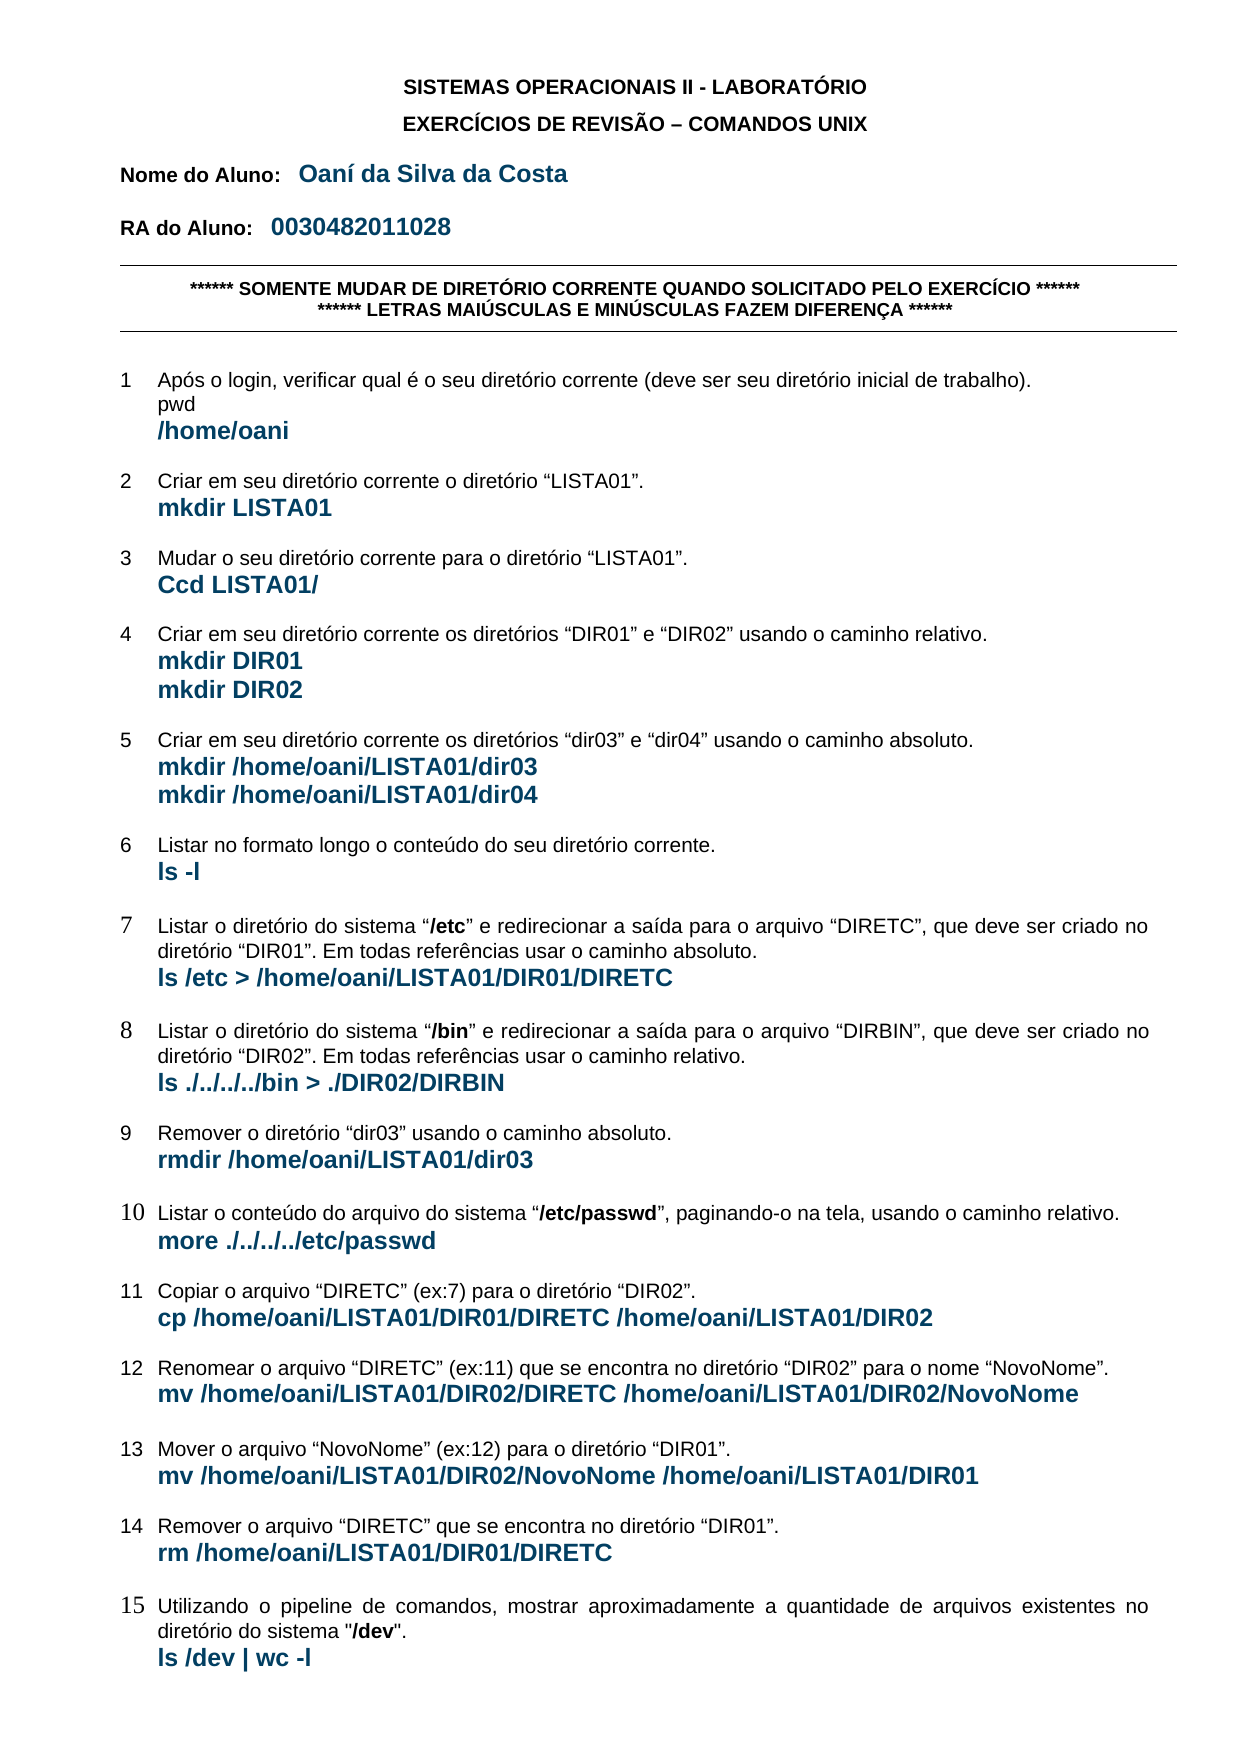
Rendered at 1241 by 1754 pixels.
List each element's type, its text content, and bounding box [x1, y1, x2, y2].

list mv /home/oani/LISTA01/DIR02/DIRETC /home/oani/LISTA01/DIR02/NovoNome [120, 1379, 1150, 1408]
list Listar no formato longo o conteúdo do seu diretório corrente. [120, 833, 1150, 857]
list Listar o diretório do sistema “/etc” e redirecionar a saída para o arquivo “DIRETC”, que deve ser criado no diretório “DIR01”. Em todas referências usar o caminho absoluto. [120, 910, 1150, 962]
list mkdir DIR02 [120, 675, 1150, 704]
list Renomear o arquivo “DIRETC” (ex:11) que se encontra no diretório “DIR02” para o nome “NovoNome”. [120, 1355, 1150, 1379]
list more ./../../../etc/passwd [120, 1226, 1150, 1255]
list mkdir /home/oani/LISTA01/dir04 [120, 780, 1150, 809]
list mkdir LISTA01 [120, 493, 1150, 522]
list Listar o diretório do sistema “/bin” e redirecionar a saída para o arquivo “DIRBIN”, que deve ser criado no diretório “DIR02”. Em todas referências usar o caminho relativo. [120, 1015, 1150, 1068]
text ****** LETRAS MAIÚSCULAS E MINÚSCULAS FAZEM DIFERENÇA ****** [120, 299, 1150, 320]
list Criar em seu diretório corrente o diretório “LISTA01”. [120, 469, 1150, 493]
list Utilizando o pipeline de comandos, mostrar aproximadamente a quantidade de arquivos existentes no diretório do sistema "/dev". [120, 1590, 1150, 1643]
list pwd [120, 392, 1150, 416]
list ls ./../../../bin > ./DIR02/DIRBIN [120, 1068, 1150, 1097]
list rm /home/oani/LISTA01/DIR01/DIRETC [120, 1537, 1150, 1566]
list Listar o conteúdo do arquivo do sistema “/etc/passwd”, paginando-o na tela, usando o caminho relativo. [120, 1197, 1150, 1226]
text Nome do Aluno: Oaní da Silva da Costa [120, 159, 1150, 188]
list Remover o arquivo “DIRETC” que se encontra no diretório “DIR01”. [120, 1513, 1150, 1537]
text ****** SOMENTE MUDAR DE DIRETÓRIO CORRENTE QUANDO SOLICITADO PELO EXERCÍCIO ****** [120, 277, 1150, 299]
list Mover o arquivo “NovoNome” (ex:12) para o diretório “DIR01”. [120, 1437, 1150, 1461]
list Criar em seu diretório corrente os diretórios “DIR01” e “DIR02” usando o caminho relativo. [120, 622, 1150, 646]
list ls /etc > /home/oani/LISTA01/DIR01/DIRETC [120, 962, 1150, 991]
list /home/oani [120, 416, 1150, 445]
list Ccd LISTA01/ [120, 569, 1150, 598]
list ls -l [120, 857, 1150, 886]
list Copiar o arquivo “DIRETC” (ex:7) para o diretório “DIR02”. [120, 1279, 1150, 1303]
list Criar em seu diretório corrente os diretórios “dir03” e “dir04” usando o caminho absoluto. [120, 728, 1150, 752]
list ls /dev | wc -l [120, 1643, 1150, 1672]
list Remover o diretório “dir03” usando o caminho absoluto. [120, 1121, 1150, 1144]
list cp /home/oani/LISTA01/DIR01/DIRETC /home/oani/LISTA01/DIR02 [120, 1303, 1150, 1331]
list rmdir /home/oani/LISTA01/dir03 [120, 1144, 1150, 1173]
list Mudar o seu diretório corrente para o diretório “LISTA01”. [120, 546, 1150, 569]
list mv /home/oani/LISTA01/DIR02/NovoNome /home/oani/LISTA01/DIR01 [120, 1461, 1150, 1489]
list Após o login, verificar qual é o seu diretório corrente (deve ser seu diretório inicial de trabalho). [120, 368, 1150, 392]
text RA do Aluno: 0030482011028 [120, 212, 1150, 241]
list mkdir /home/oani/LISTA01/dir03 [120, 752, 1150, 780]
list mkdir DIR01 [120, 646, 1150, 675]
